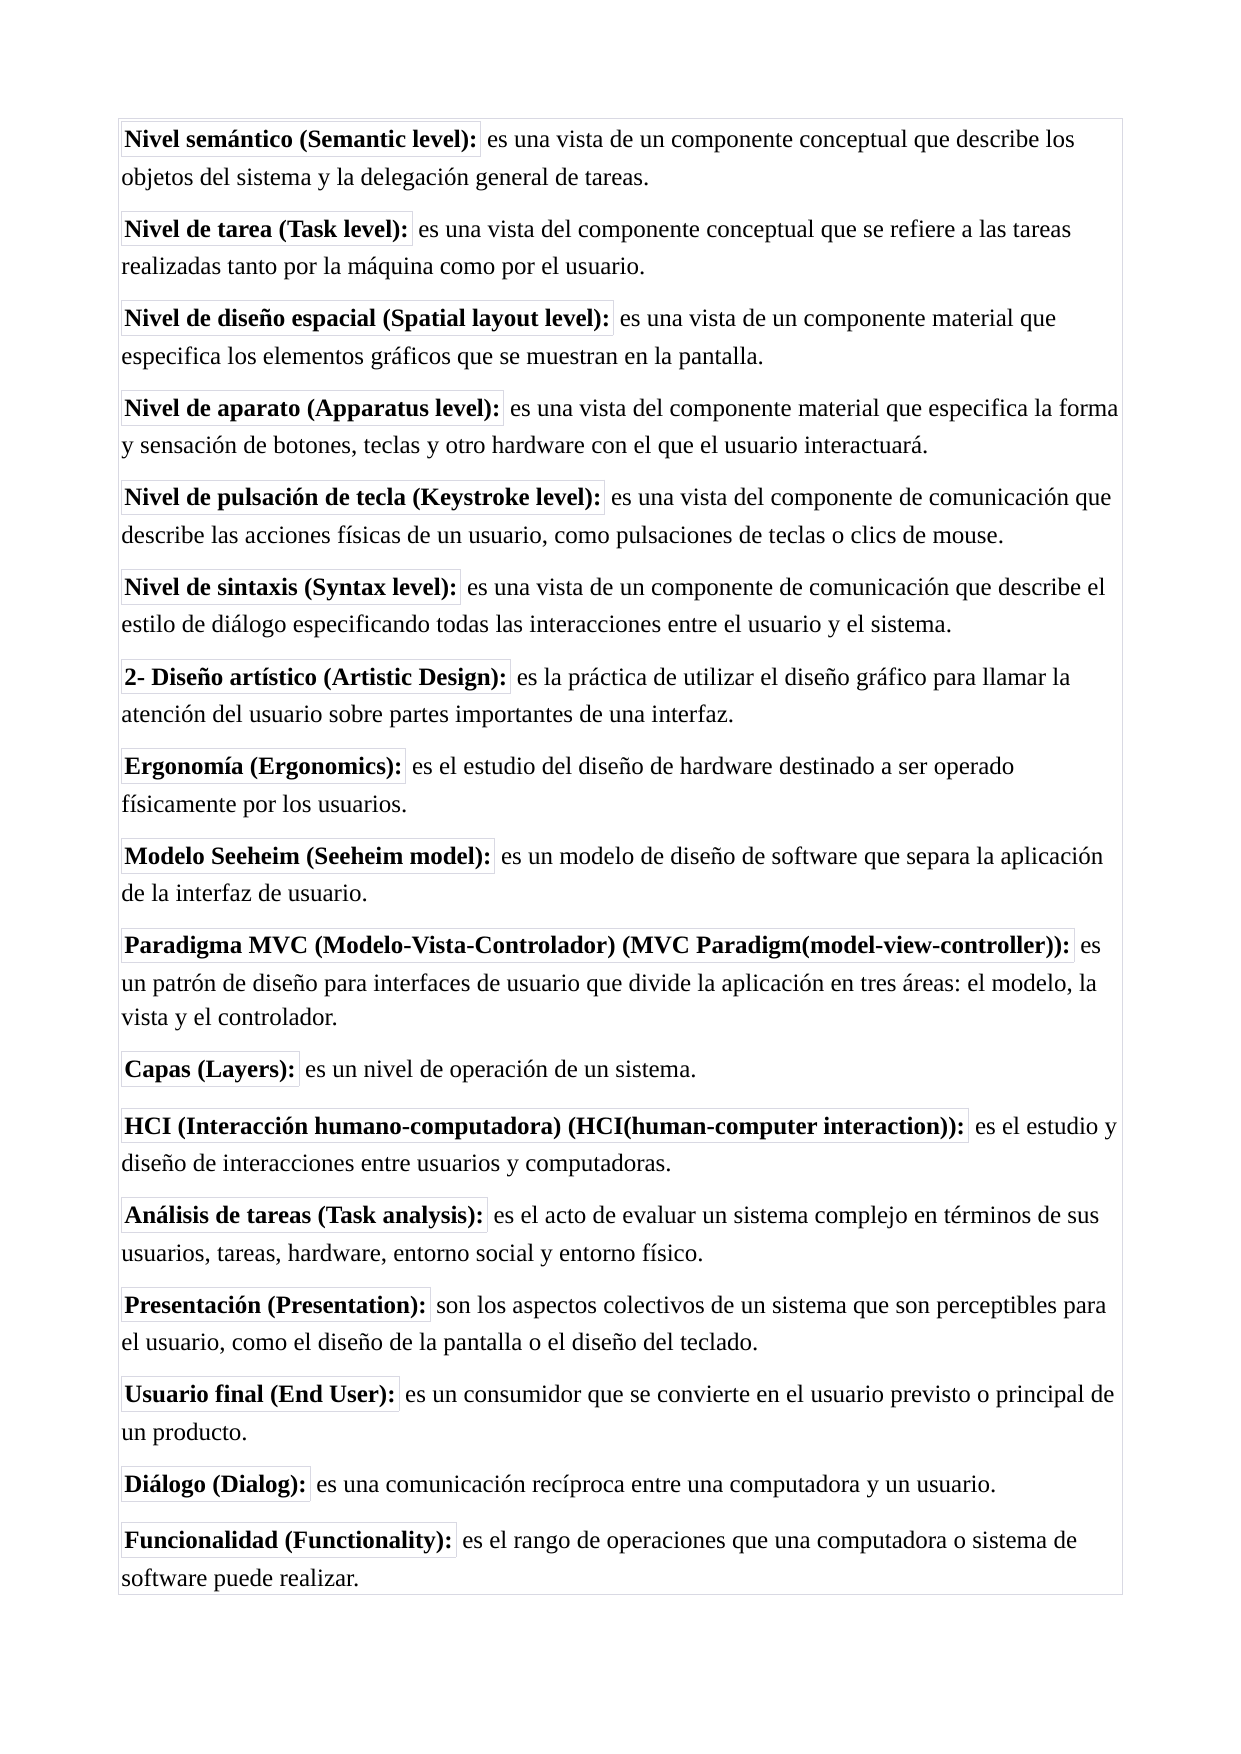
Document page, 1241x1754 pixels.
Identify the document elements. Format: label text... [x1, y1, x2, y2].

text HCI (Interacción humano-computadora) (HCI(human-computer interaction)): es el estudio y diseño de interacciones entre usuarios y computadoras. [119, 1105, 1122, 1177]
text 2- Diseño artístico (Artistic Design): es la práctica de utilizar el diseño gráfico para llamar la atención del usuario sobre partes importantes de una interfaz. [119, 656, 1122, 728]
text Nivel de aparato (Apparatus level): es una vista del componente material que especifica la forma y sensación de botones, teclas y otro hardware con el que el usuario interactuará. [119, 387, 1122, 459]
text Nivel de diseño espacial (Spatial layout level): es una vista de un componente material que especifica los elementos gráficos que se muestran en la pantalla. [119, 297, 1122, 369]
text Diálogo (Dialog): es una comunicación recíproca entre una computadora y un usuario. [119, 1463, 1122, 1501]
text Paradigma MVC (Modelo-Vista-Controlador) (MVC Paradigm(model-view-controller)): es un patrón de diseño para interfaces de usuario que divide la aplicación en tres áreas: el modelo, la vista y el controlador. [119, 924, 1122, 1031]
text Nivel de sintaxis (Syntax level): es una vista de un componente de comunicación que describe el estilo de diálogo especificando todas las interacciones entre el usuario y el sistema. [119, 566, 1122, 638]
text Usuario final (End User): es un consumidor que se convierte en el usuario previsto o principal de un producto. [119, 1373, 1122, 1446]
text Funcionalidad (Functionality): es el rango de operaciones que una computadora o sistema de software puede realizar. [119, 1519, 1122, 1594]
text Modelo Seeheim (Seeheim model): es un modelo de diseño de software que separa la aplicación de la interfaz de usuario. [119, 835, 1122, 907]
text Capas (Layers): es un nivel de operación de un sistema. [119, 1048, 1122, 1086]
text Nivel de pulsación de tecla (Keystroke level): es una vista del componente de comunicación que describe las acciones físicas de un usuario, como pulsaciones de teclas o clics de mouse. [119, 476, 1122, 549]
text Ergonomía (Ergonomics): es el estudio del diseño de hardware destinado a ser operado físicamente por los usuarios. [119, 745, 1122, 817]
text Nivel semántico (Semantic level): es una vista de un componente conceptual que describe los objetos del sistema y la delegación general de tareas. [119, 119, 1122, 190]
text Análisis de tareas (Task analysis): es el acto de evaluar un sistema complejo en términos de sus usuarios, tareas, hardware, entorno social y entorno físico. [119, 1194, 1122, 1267]
text Presentación (Presentation): son los aspectos colectivos de un sistema que son perceptibles para el usuario, como el diseño de la pantalla o el diseño del teclado. [119, 1284, 1122, 1356]
text Nivel de tarea (Task level): es una vista del componente conceptual que se refiere a las tareas realizadas tanto por la máquina como por el usuario. [119, 208, 1122, 280]
